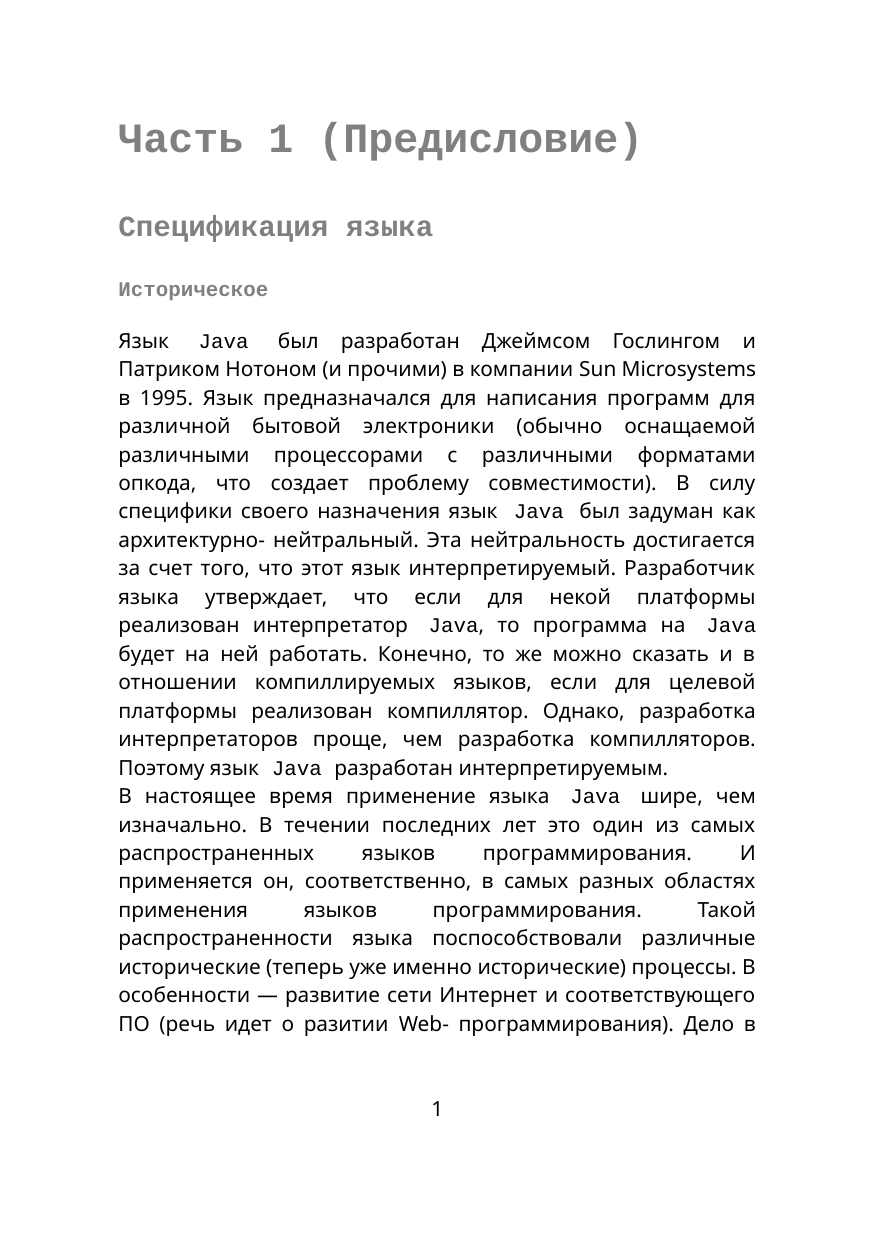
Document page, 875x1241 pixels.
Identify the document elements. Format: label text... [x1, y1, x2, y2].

text Спецификация языка [118, 212, 756, 246]
text В настоящее время применение языка Java шире, чем изначально. В течении последних лет это один из самых распространенных языков программирования. И применяется он, соответственно, в самых разных областях применения языков программирования. Такой распространенности языка поспособствовали различные исторические (теперь уже именно исторические) процессы. В особенности — развитие сети Интернет и соответствующего ПО (речь идет о разитии Web- программирования). Дело в [118, 781, 756, 1037]
text Историческое [118, 278, 756, 302]
text Язык Java был разработан Джеймсом Гослингом и Патриком Нотоном (и прочими) в компании Sun Microsystems в 1995. Язык предназначался для написания программ для различной бытовой электроники (обычно оснащаемой различными процессорами с различными форматами опкода, что создает проблему совместимости). В силу специфики своего назначения язык Java был задуман как архитектурно- нейтральный. Эта нейтральность достигается за счет того, что этот язык интерпретируемый. Разработчик языка утверждает, что если для некой платформы реализован интерпретатор Java, то программа на Java будет на ней работать. Конечно, то же можно сказать и в отношении компиллируемых языков, если для целевой платформы реализован компиллятор. Однако, разработка интерпретаторов проще, чем разработка компилляторов. Поэтому язык Java разработан интерпретируемым. [118, 326, 756, 781]
text Часть 1 (Предисловие) [118, 118, 756, 165]
